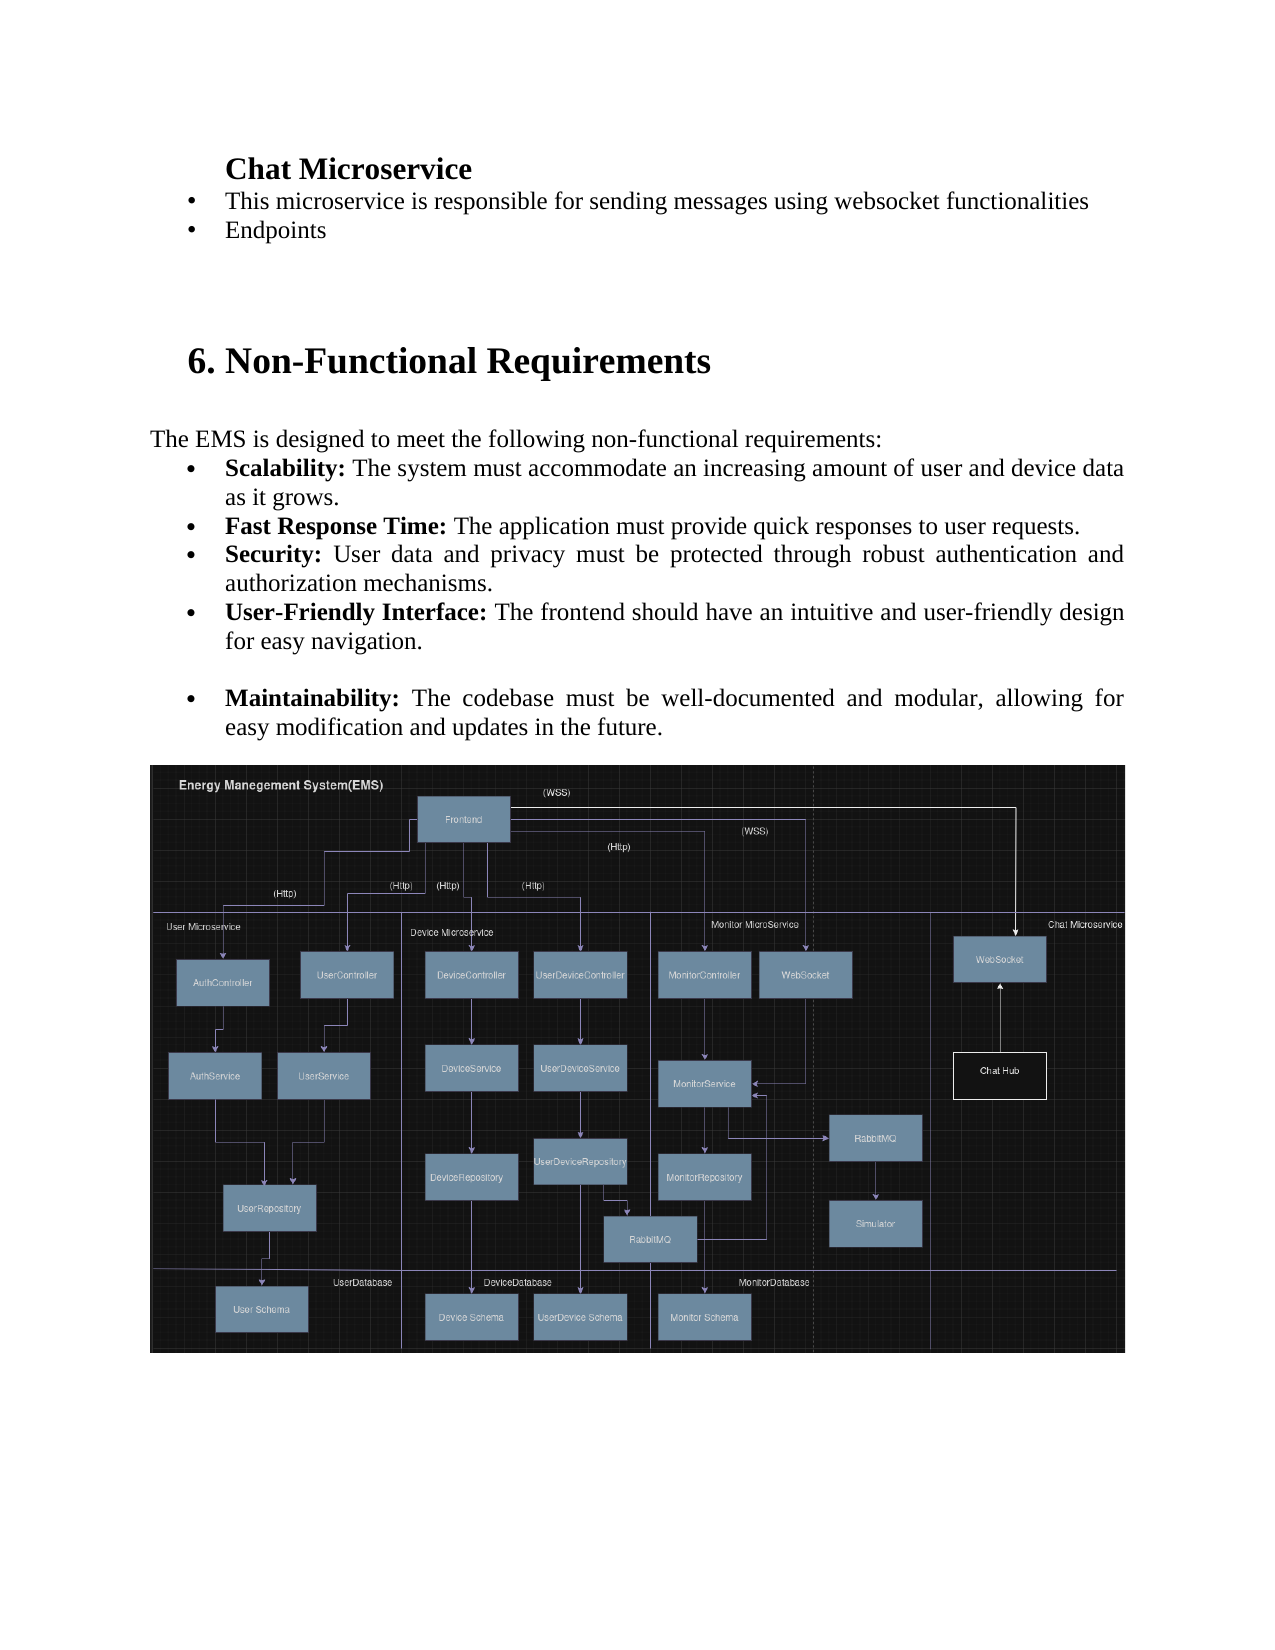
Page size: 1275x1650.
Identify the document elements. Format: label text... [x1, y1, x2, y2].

list Maintainability: The codebase must be well-documented and modular, allowing for easy modification and updates in the future. [187, 683, 1125, 741]
list Security: User data and privacy must be protected through robust authentication and authorization mechanisms. [187, 539, 1125, 597]
list Non-Functional Requirements [187, 338, 1125, 381]
text Chat Microservice [150, 150, 1125, 186]
list User-Friendly Interface: The frontend should have an intuitive and user-friendly design for easy navigation. [187, 597, 1125, 654]
list Fast Response Time: The application must provide quick responses to user requests. [187, 511, 1125, 539]
list This microservice is responsible for sending messages using websocket functionalities [187, 186, 1125, 215]
list Scalability: The system must accommodate an increasing amount of user and device data as it grows. [187, 453, 1125, 511]
list Endpoints [187, 215, 1125, 243]
text The EMS is designed to meet the following non-functional requirements: [150, 424, 1125, 453]
picture [150, 765, 1125, 1353]
